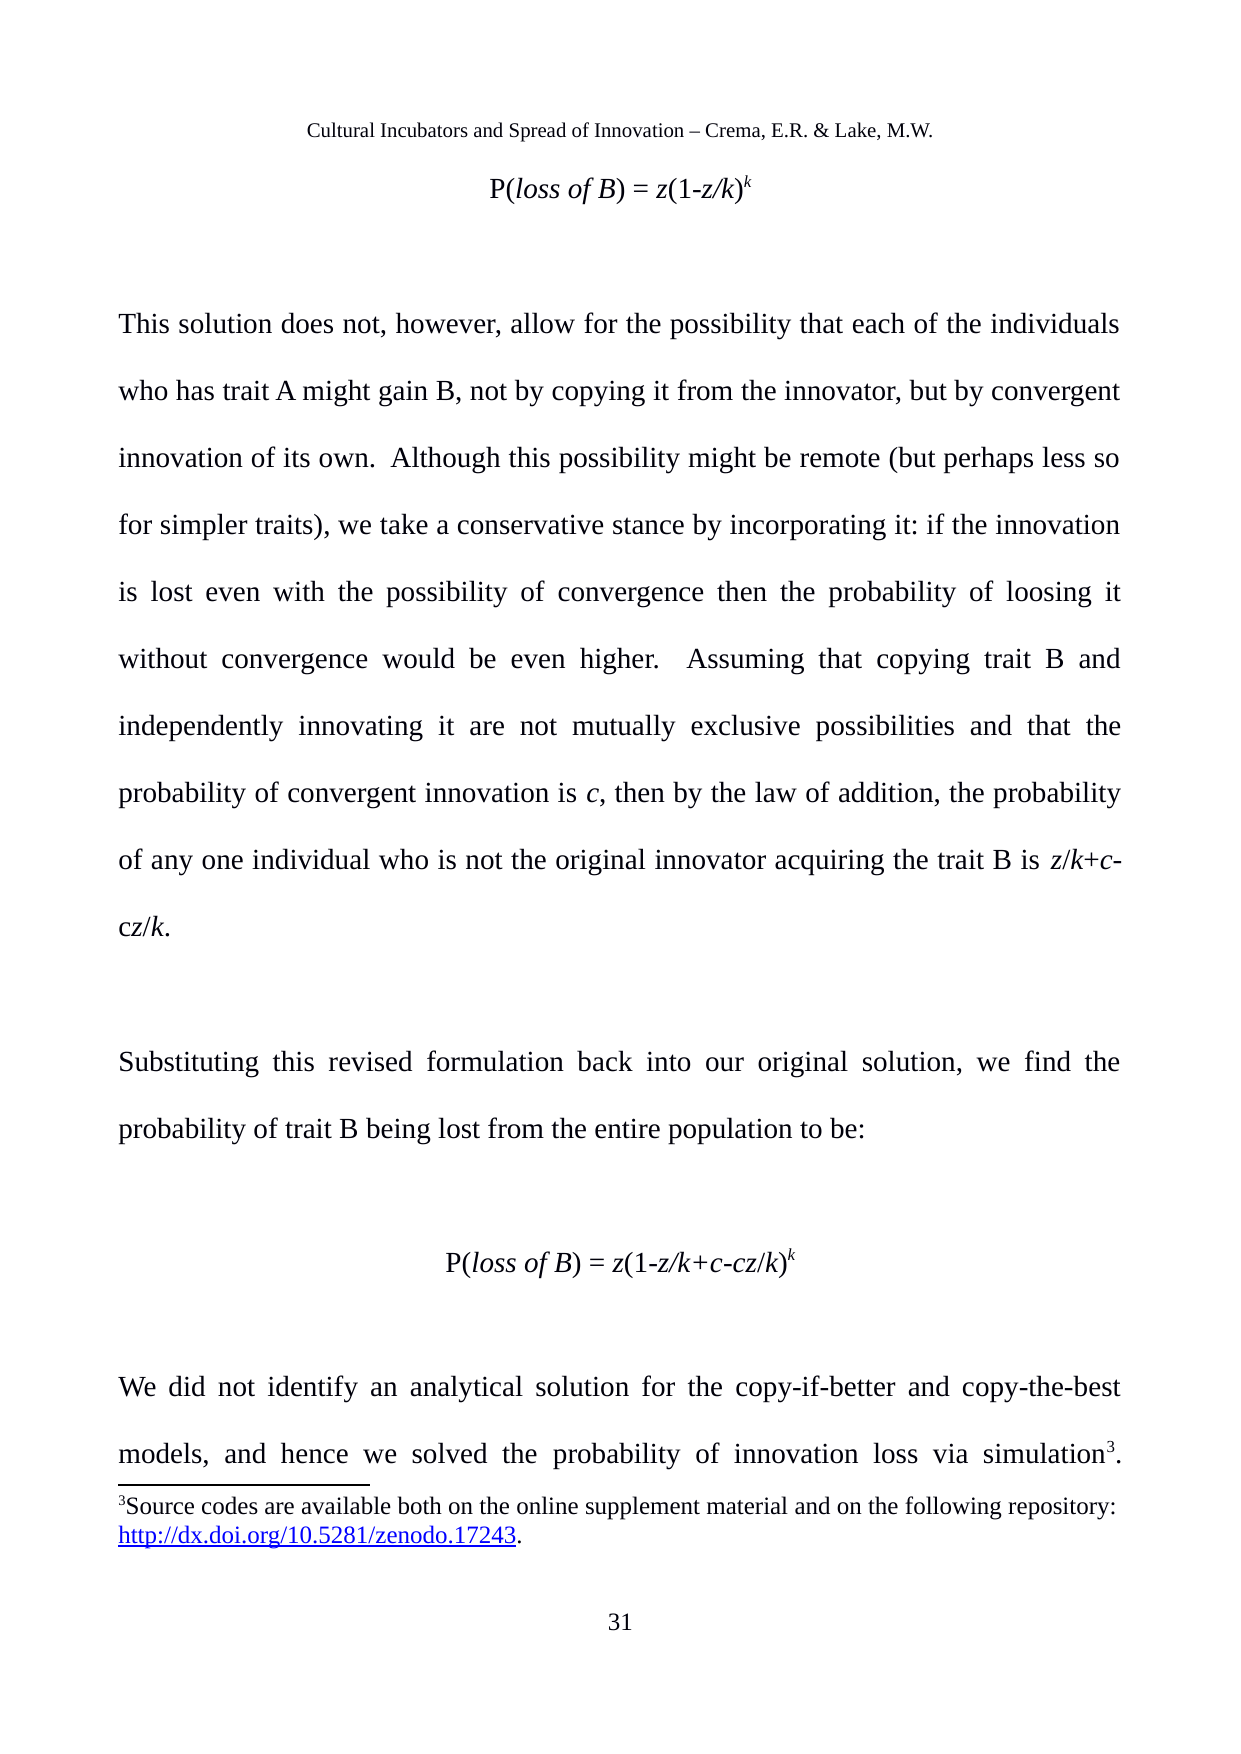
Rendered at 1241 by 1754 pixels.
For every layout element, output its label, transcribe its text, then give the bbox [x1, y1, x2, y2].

text P(loss of B) = z(1-z/k)k [118, 172, 1122, 205]
text This solution does not, however, allow for the possibility that each of the individuals who has trait A might gain B, not by copying it from the innovator, but by convergent innovation of its own. Although this possibility might be remote (but perhaps less so for simpler traits), we take a conservative stance by incorporating it: if the innovation is lost even with the possibility of convergence then the probability of loosing it without convergence would be even higher. Assuming that copying trait B and independently innovating it are not mutually exclusive possibilities and that the probability of convergent innovation is c, then by the law of addition, the probability of any one individual who is not the original innovator acquiring the trait B is z/k+c-cz/k. [118, 306, 1122, 943]
text Source codes are available both on the online supplement material and on the following repository: http://dx.doi.org/10.5281/zenodo.17243. [118, 1491, 1122, 1549]
text P(loss of B) = z(1-z/k+c-cz/k)k [118, 1245, 1122, 1278]
text Substituting this revised formulation back into our original solution, we find the probability of trait B being lost from the entire population to be: [118, 1044, 1122, 1144]
text We did not identify an analytical solution for the copy-if-better and copy-the-best models, and hence we solved the probability of innovation loss via simulation. Figure 2 highlights how the three models are affected by the size of the sample pool, k, and the uncertainty in the payoff signal, σ, assuming that gA=1, gB=3, and z=1. In general terms, the lowest values of P(loss of B) are achieved by copy-if-better social learning, while copy-the-best social learning can be better or worse than random copying depending on the degree of payoff uncertainty. Payoff uncertainty is detrimental to the retention of the optimal variants under both copy-the-best and copy-if-better social learning, although the magnitude of its negative effect is much larger for the former. The relationship between k and P(loss of B) also varies between the three models. Random copying and copy-if-better social learning show a stable relationship (albeit the former has a lower probability of loss when k < ca. 15), while in the case of copy-the-best learning we observe a continuous increase in P(loss of B) as function of k. In other words, random copying and copy-if-better social learning are almost unaffected by the size of the sample pool (with the latter minimally affected by payoff uncertainty), whereas copy-the-best social learning is strongly dependent on both payoff uncertainty and size of sample pool. When we allow for convergent evolution (fig.2-b), the deleterious effect of larger k on copy-the-best social learning is mitigated by the larger number of potential innovators. This leads to a non-linear relationship between k and P(loss of B), with the highest values of the latter obtained for intermediate values of the former. [118, 1369, 1122, 1470]
